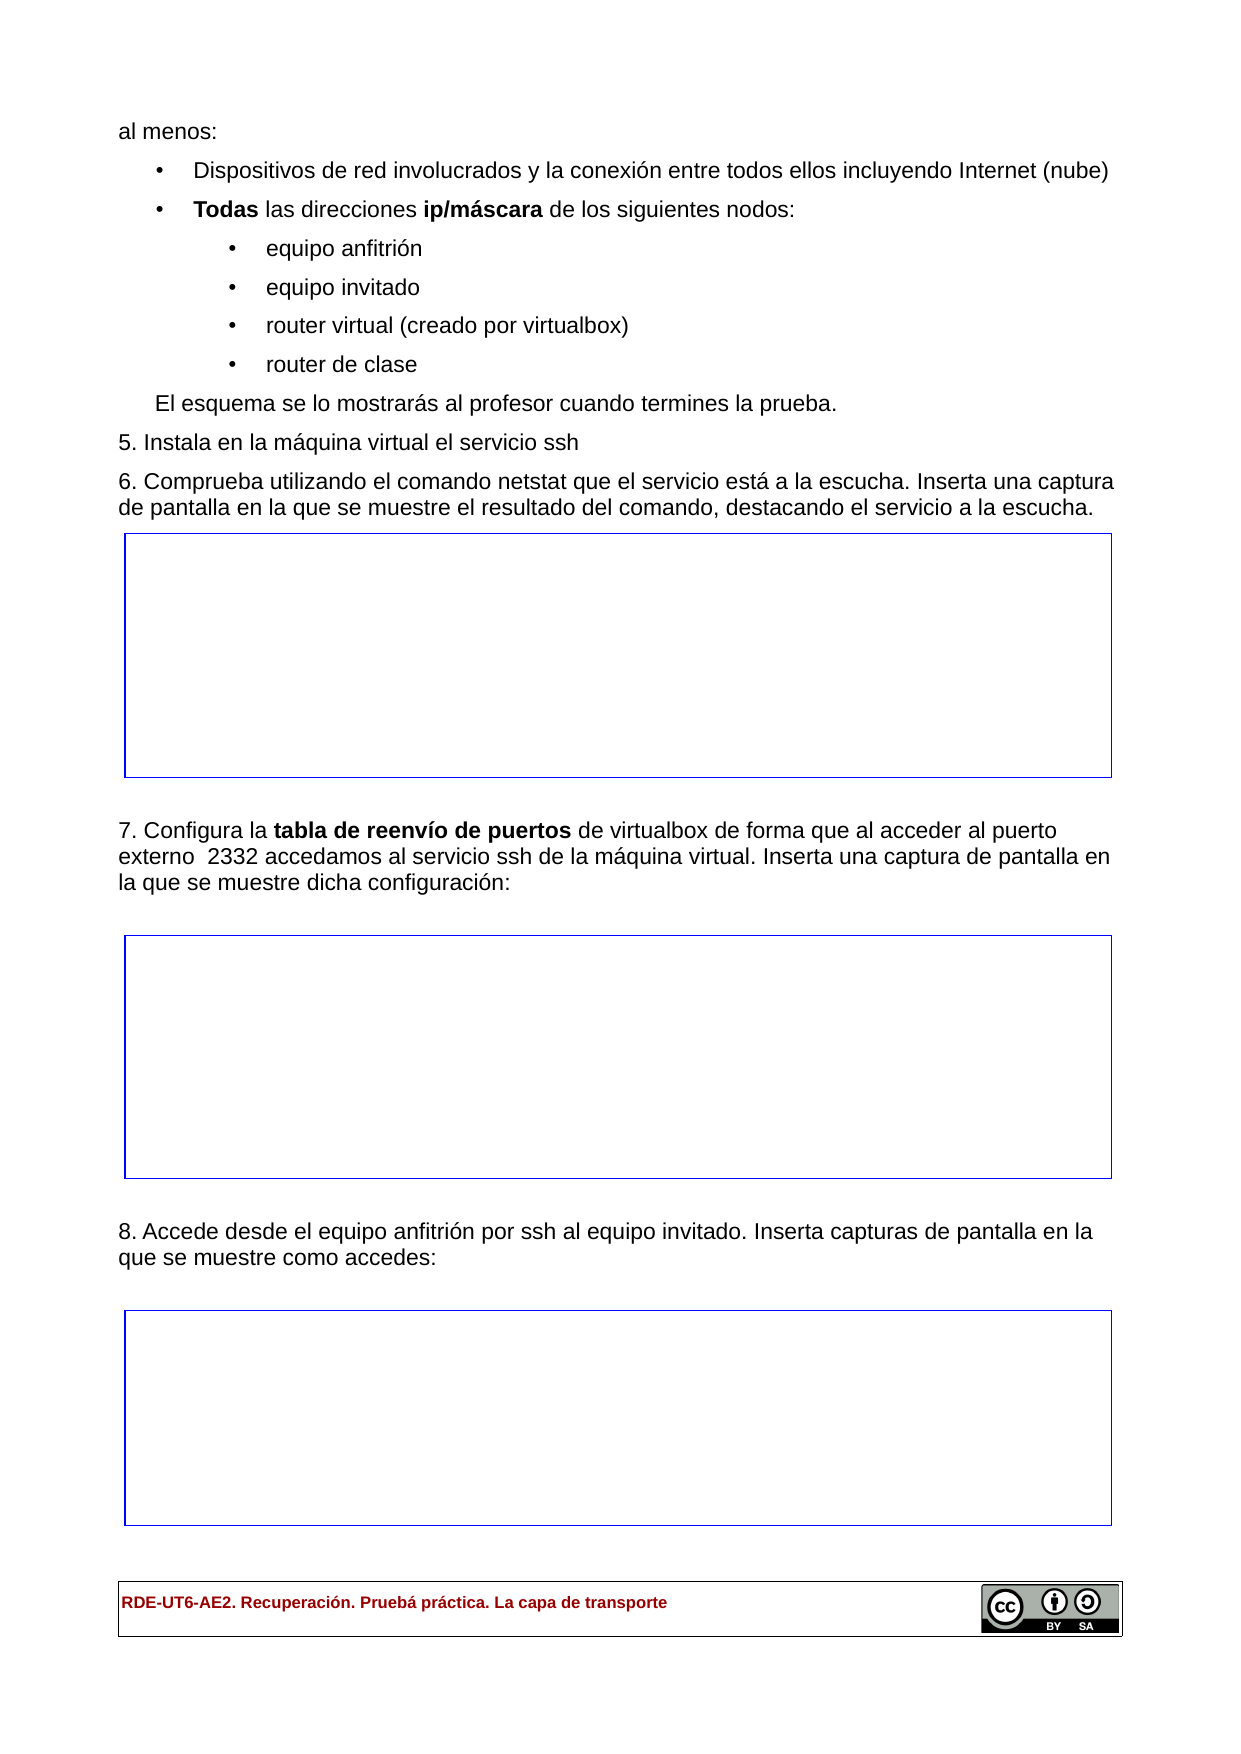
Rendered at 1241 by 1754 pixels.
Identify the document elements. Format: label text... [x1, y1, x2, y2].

text al menos: [118, 118, 1122, 144]
table_header [126, 1311, 1111, 1524]
text El esquema se lo mostrarás al profesor cuando termines la prueba. [154, 390, 1122, 416]
picture [981, 1584, 1119, 1633]
table_header [126, 936, 1111, 1178]
list router de clase [228, 351, 1122, 378]
table_header [126, 534, 1111, 777]
text 5. Instala en la máquina virtual el servicio ssh [118, 429, 1122, 455]
list Dispositivos de red involucrados y la conexión entre todos ellos incluyendo Internet (nube) [156, 157, 1122, 183]
list router virtual (creado por virtualbox) [228, 312, 1122, 339]
text 6. Comprueba utilizando el comando netstat que el servicio está a la escucha. Inserta una captura de pantalla en la que se muestre el resultado del comando, destacando el servicio a la escucha. [118, 468, 1122, 521]
text 8. Accede desde el equipo anfitrión por ssh al equipo invitado. Inserta capturas de pantalla en la que se muestre como accedes: [118, 1218, 1122, 1271]
text 7. Configura la tabla de reenvío de puertos de virtualbox de forma que al acceder al puerto externo 2332 accedamos al servicio ssh de la máquina virtual. Inserta una captura de pantalla en la que se muestre dicha configuración: [118, 817, 1122, 896]
list Todas las direcciones ip/máscara de los siguientes nodos: [156, 196, 1122, 222]
list equipo anfitrión [228, 235, 1122, 261]
list equipo invitado [228, 273, 1122, 300]
